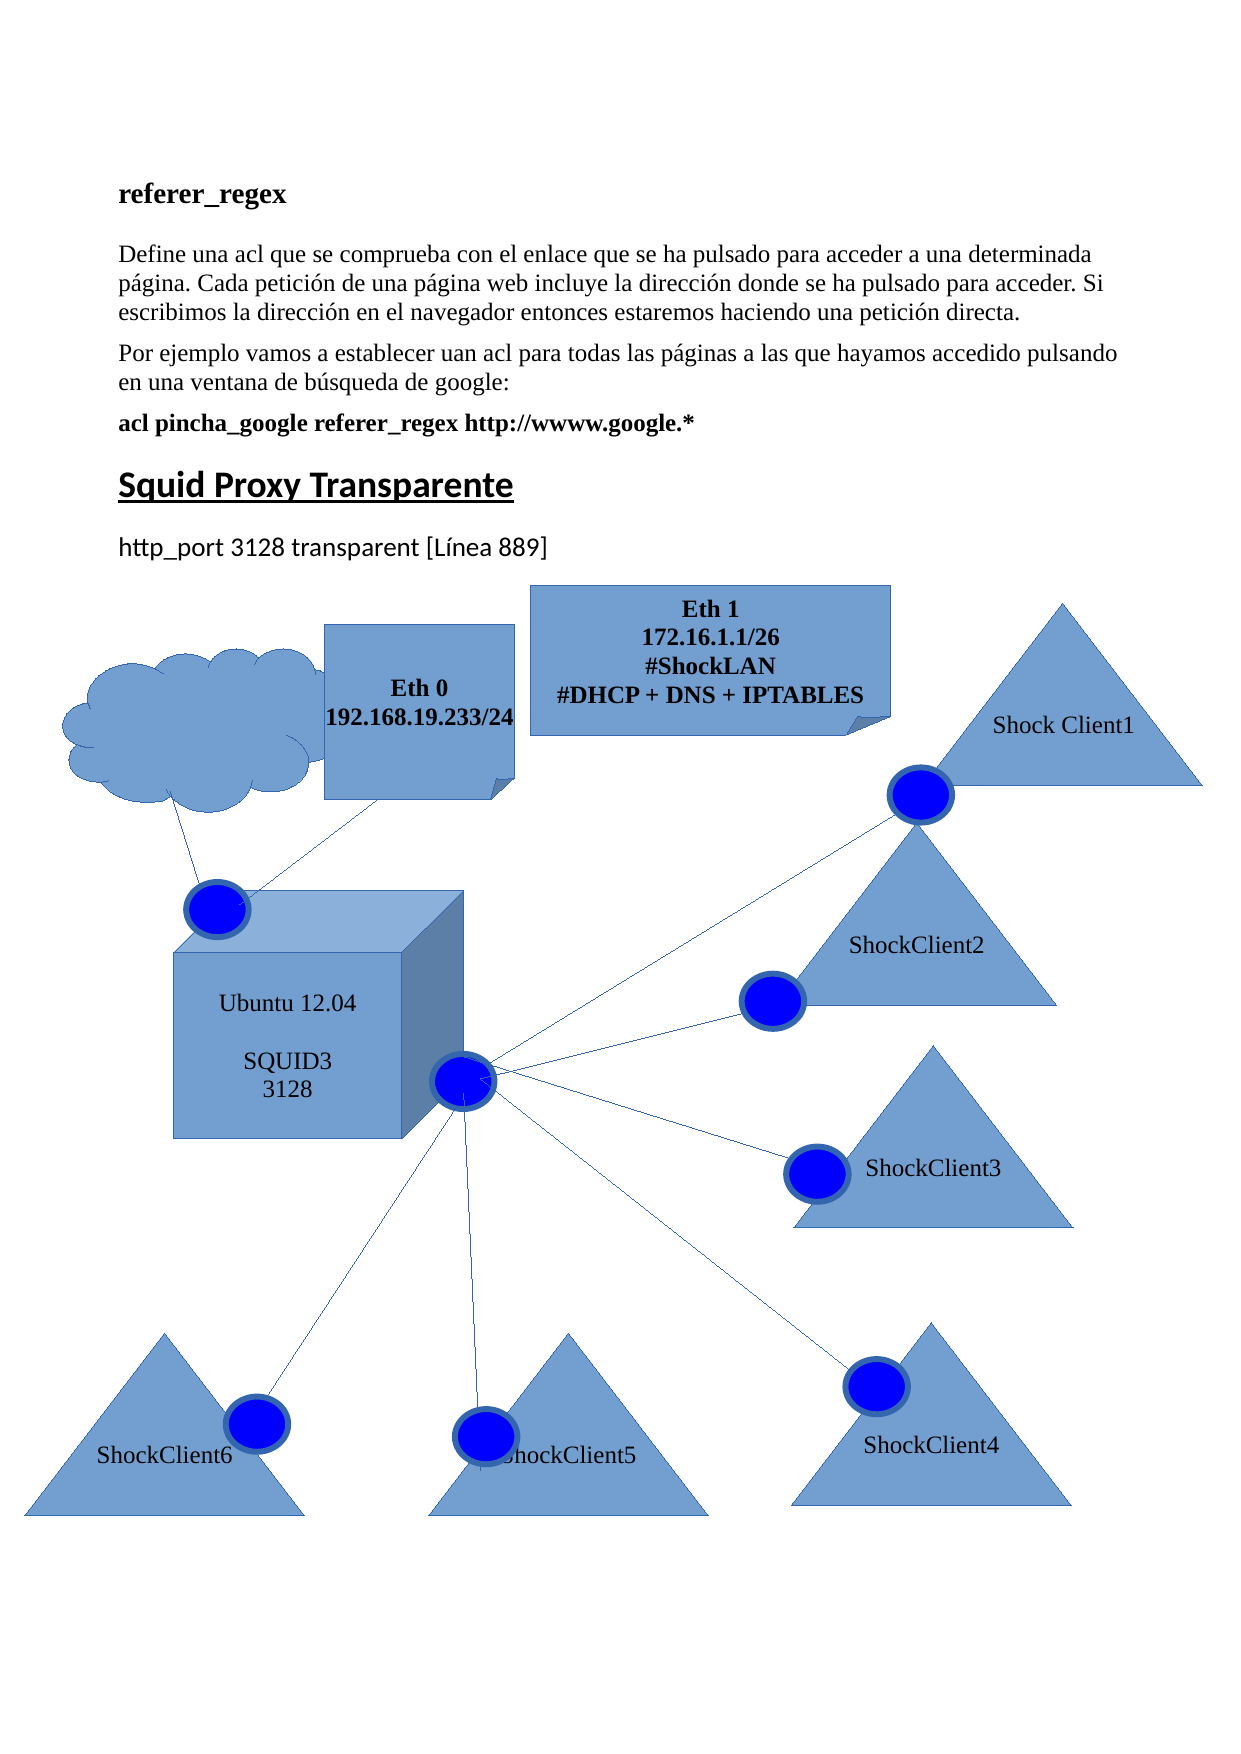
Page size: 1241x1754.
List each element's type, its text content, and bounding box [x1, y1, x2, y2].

text acl pincha_google referer_regex http://wwww.google.* [118, 408, 1122, 437]
text Define una acl que se comprueba con el enlace que se ha pulsado para acceder a una determinada página. Cada petición de una página web incluye la dirección donde se ha pulsado para acceder. Si escribimos la dirección en el navegador entonces estaremos haciendo una petición directa. [118, 239, 1122, 326]
subtitle referer_regex [118, 176, 1122, 210]
text http_port 3128 transparent [Línea 889] [118, 531, 1122, 563]
text Por ejemplo vamos a establecer uan acl para todas las páginas a las que hayamos accedido pulsando en una ventana de búsqueda de google: [118, 338, 1122, 396]
text Squid Proxy Transparente [118, 461, 1122, 507]
